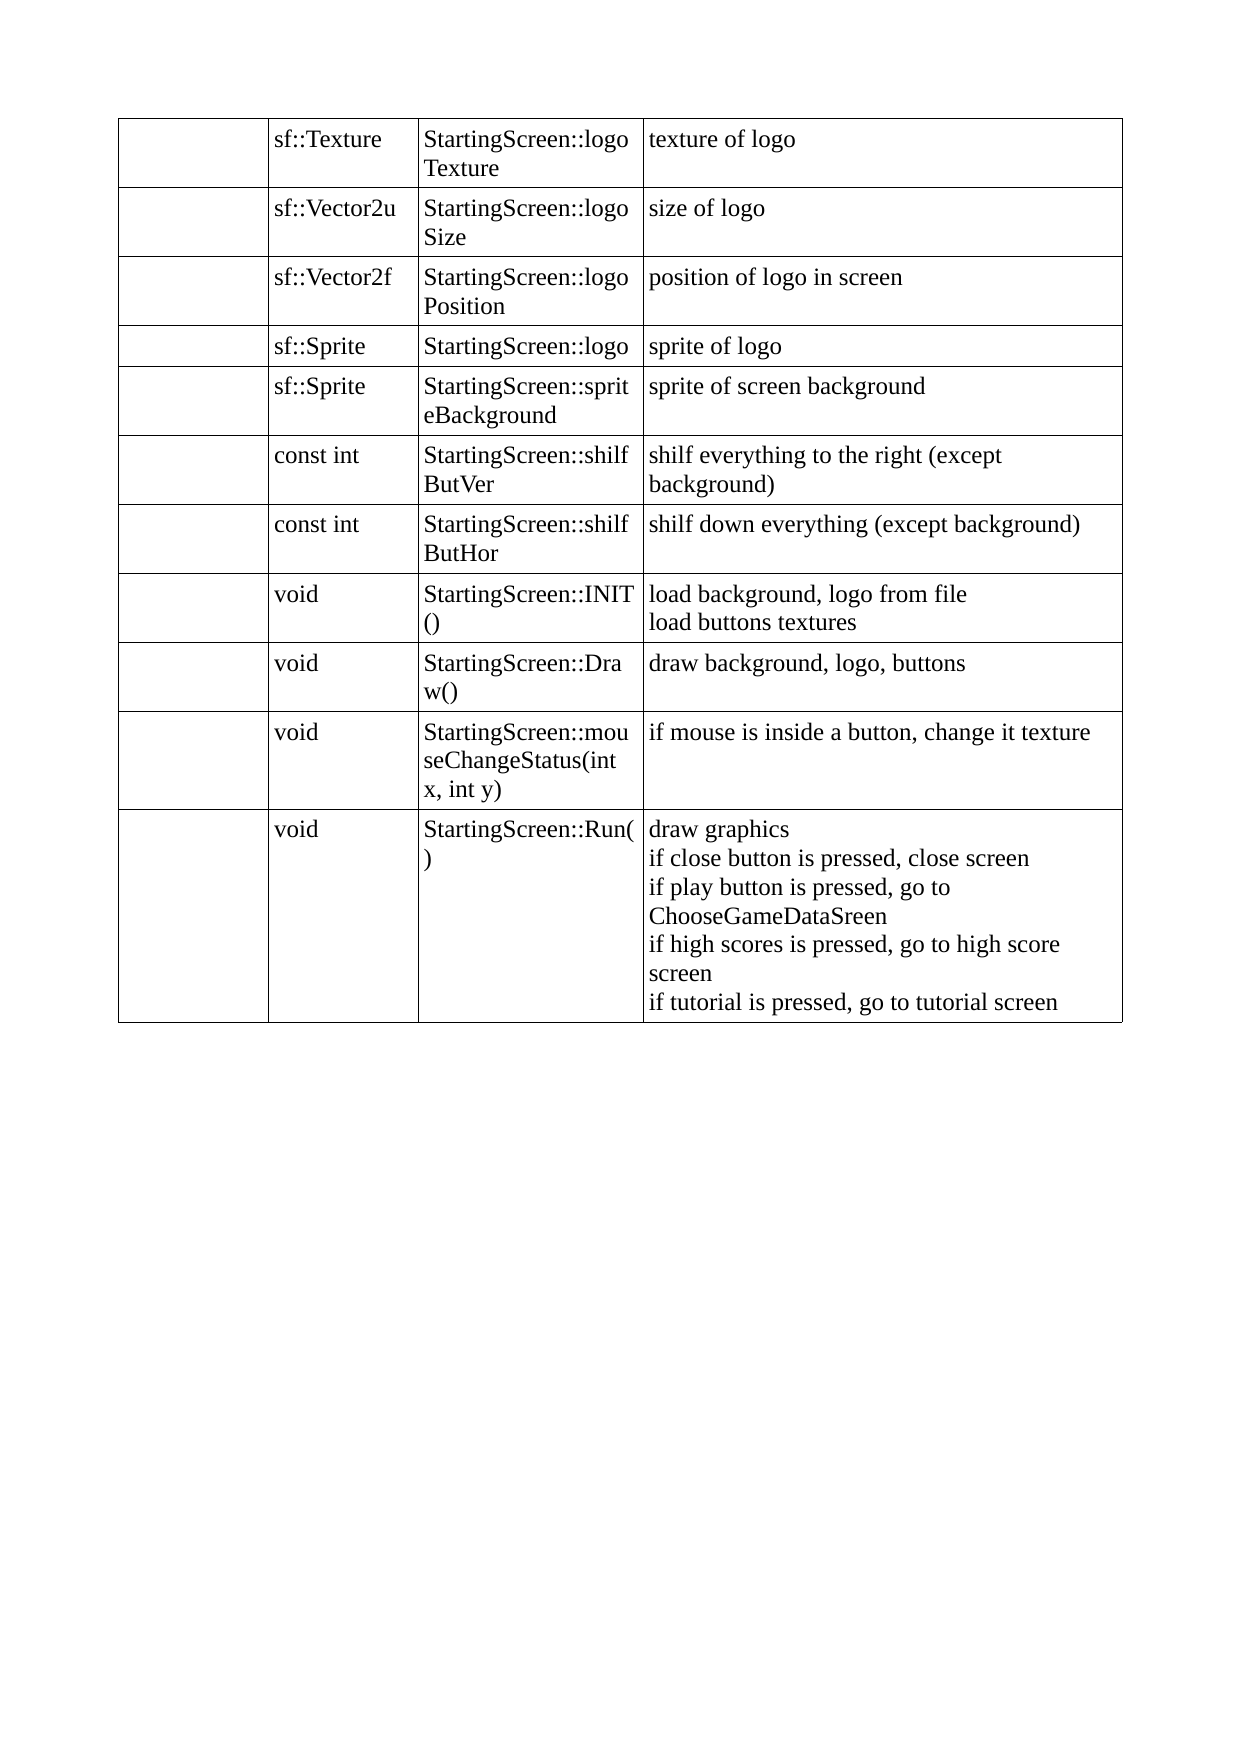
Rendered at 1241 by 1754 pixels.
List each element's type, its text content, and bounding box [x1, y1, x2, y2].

table_cell StartingScreen::logoTexture [419, 119, 643, 187]
table_cell StartingScreen::shilfButVer [419, 436, 643, 504]
table_cell draw background, logo, buttons [644, 643, 1122, 711]
table_cell StartingScreen::mouseChangeStatus(int x, int y) [419, 712, 643, 809]
table_cell sf::Texture [269, 119, 418, 187]
table_cell sprite of logo [644, 326, 1122, 366]
table_cell const int [269, 505, 418, 573]
table_cell StartingScreen::logo [419, 326, 643, 366]
table_cell [119, 712, 268, 809]
table_cell draw graphics if close button is pressed, close screen if play button is pressed, go to ChooseGameDataSreen if high scores is pressed, go to high score screen if tutorial is pressed, go to tutorial screen [644, 810, 1122, 1022]
table_cell StartingScreen::spriteBackground [419, 367, 643, 435]
table_cell void [269, 712, 418, 809]
table_cell [119, 119, 268, 187]
table_cell if mouse is inside a button, change it texture [644, 712, 1122, 809]
table_cell sf::Vector2f [269, 257, 418, 325]
table_cell StartingScreen::logoSize [419, 188, 643, 256]
table_cell size of logo [644, 188, 1122, 256]
table_cell sprite of screen background [644, 367, 1122, 435]
table_cell sf::Sprite [269, 326, 418, 366]
table_cell [119, 574, 268, 642]
table_cell StartingScreen::INIT() [419, 574, 643, 642]
table_cell [119, 436, 268, 504]
table_cell shilf everything to the right (except background) [644, 436, 1122, 504]
table_cell position of logo in screen [644, 257, 1122, 325]
table_cell StartingScreen::Run() [419, 810, 643, 1022]
table_cell [119, 810, 268, 1022]
table_cell StartingScreen::logoPosition [419, 257, 643, 325]
table_cell StartingScreen::shilfButHor [419, 505, 643, 573]
table_cell [119, 643, 268, 711]
table_cell void [269, 643, 418, 711]
table_cell texture of logo [644, 119, 1122, 187]
table_cell [119, 367, 268, 435]
table_cell shilf down everything (except background) [644, 505, 1122, 573]
table_cell const int [269, 436, 418, 504]
table_cell [119, 326, 268, 366]
table_cell [119, 188, 268, 256]
table_cell [119, 257, 268, 325]
table_cell sf::Vector2u [269, 188, 418, 256]
table_cell void [269, 810, 418, 1022]
table_cell sf::Sprite [269, 367, 418, 435]
table_cell StartingScreen::Draw() [419, 643, 643, 711]
table_cell void [269, 574, 418, 642]
table_cell load background, logo from file load buttons textures [644, 574, 1122, 642]
table_cell [119, 505, 268, 573]
